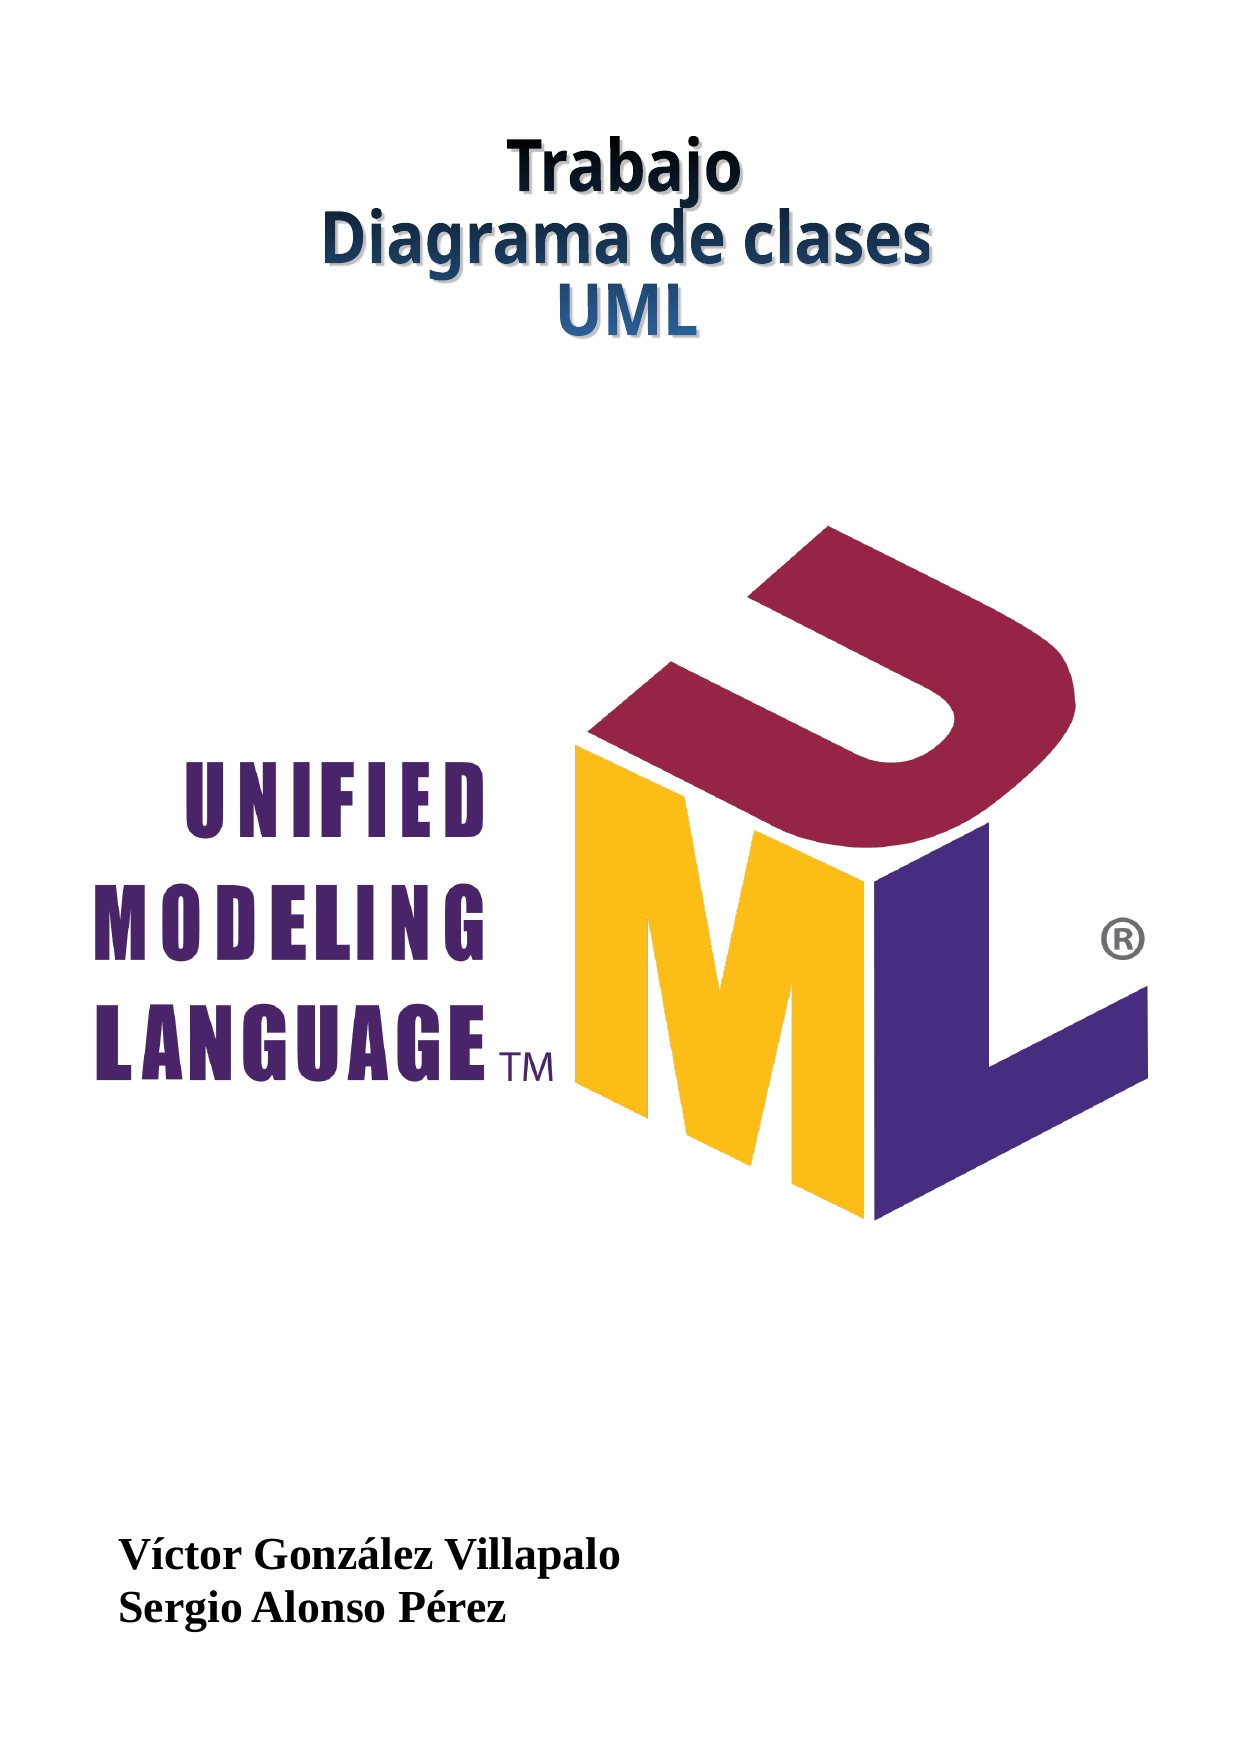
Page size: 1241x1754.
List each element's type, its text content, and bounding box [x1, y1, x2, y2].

text Víctor González Villapalo [118, 1527, 1122, 1579]
picture [88, 493, 1152, 1261]
text Sergio Alonso Pérez [118, 1579, 1122, 1632]
